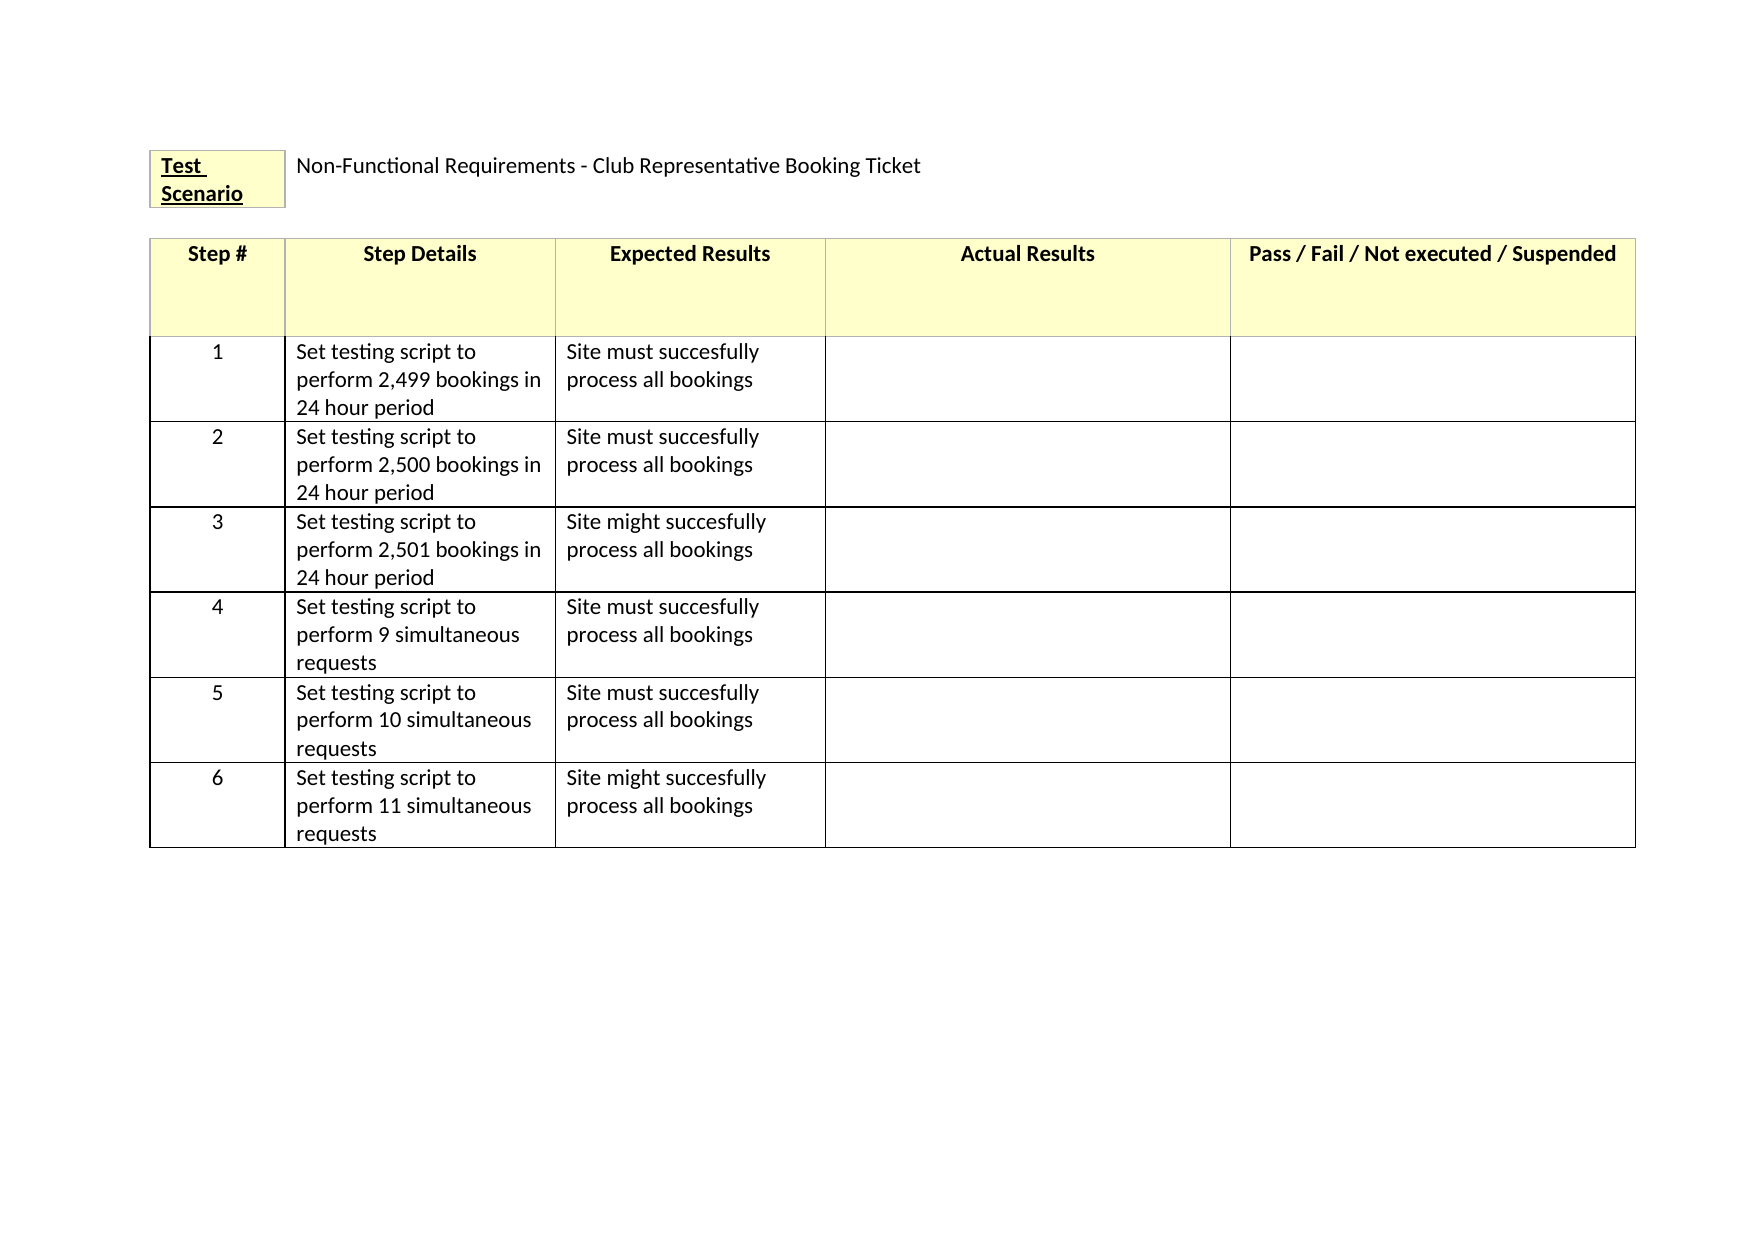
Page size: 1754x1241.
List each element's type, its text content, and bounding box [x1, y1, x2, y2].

table_cell [826, 593, 1230, 677]
table_cell Site must succesfully process all bookings [556, 337, 825, 421]
table_cell [826, 763, 1230, 847]
table_cell 3 [151, 508, 284, 591]
table_cell [825, 207, 960, 238]
table_cell Set testing script to perform 2,499 bookings in 24 hour period [286, 337, 555, 421]
table_header Non-Functional Requirements - Club Representative Booking Ticket [286, 150, 1095, 207]
table_cell [555, 207, 690, 238]
table_cell Site must succesfully process all bookings [556, 593, 825, 677]
table_header [1230, 150, 1365, 207]
table_cell 1 [151, 337, 284, 421]
table_cell 4 [151, 593, 284, 677]
table_cell [150, 208, 285, 238]
table_cell 5 [151, 678, 284, 762]
table_cell [826, 678, 1230, 762]
table_cell 2 [151, 422, 284, 506]
table_cell [1365, 207, 1501, 238]
table_header Test Scenario [151, 151, 284, 207]
table_header [1095, 150, 1230, 207]
table_cell Site might succesfully process all bookings [556, 508, 825, 591]
table_cell Set testing script to perform 2,500 bookings in 24 hour period [286, 422, 555, 506]
table_cell Set testing script to perform 9 simultaneous requests [286, 593, 555, 677]
table_cell [1230, 207, 1365, 238]
table_cell Actual Results [826, 239, 1230, 336]
table_cell [1231, 508, 1635, 591]
table_cell [1231, 678, 1635, 762]
table_cell [1231, 422, 1635, 506]
table_header [1501, 150, 1636, 207]
table_cell [960, 207, 1095, 238]
table_cell [826, 422, 1230, 506]
table_cell Site must succesfully process all bookings [556, 678, 825, 762]
table_cell Site must succesfully process all bookings [556, 422, 825, 506]
table_cell Pass / Fail / Not executed / Suspended [1231, 239, 1635, 336]
table_cell Set testing script to perform 2,501 bookings in 24 hour period [286, 508, 555, 591]
table_cell [690, 207, 825, 238]
table_cell Site might succesfully process all bookings [556, 763, 825, 847]
table_cell [826, 508, 1230, 591]
table_cell Set testing script to perform 10 simultaneous requests [286, 678, 555, 762]
table_cell [1231, 763, 1635, 847]
table_cell [1095, 207, 1230, 238]
table_cell [285, 207, 420, 238]
table_cell Expected Results [556, 239, 825, 336]
table_cell [826, 337, 1230, 421]
table_cell [1501, 207, 1636, 238]
table_header [1365, 150, 1501, 207]
table_cell [420, 207, 555, 238]
table_cell 6 [151, 763, 284, 847]
table_cell Step Details [286, 239, 555, 336]
table_cell Set testing script to perform 11 simultaneous requests [286, 763, 555, 847]
table_cell [1231, 593, 1635, 677]
table_cell [1231, 337, 1635, 421]
table_cell Step # [151, 239, 284, 336]
